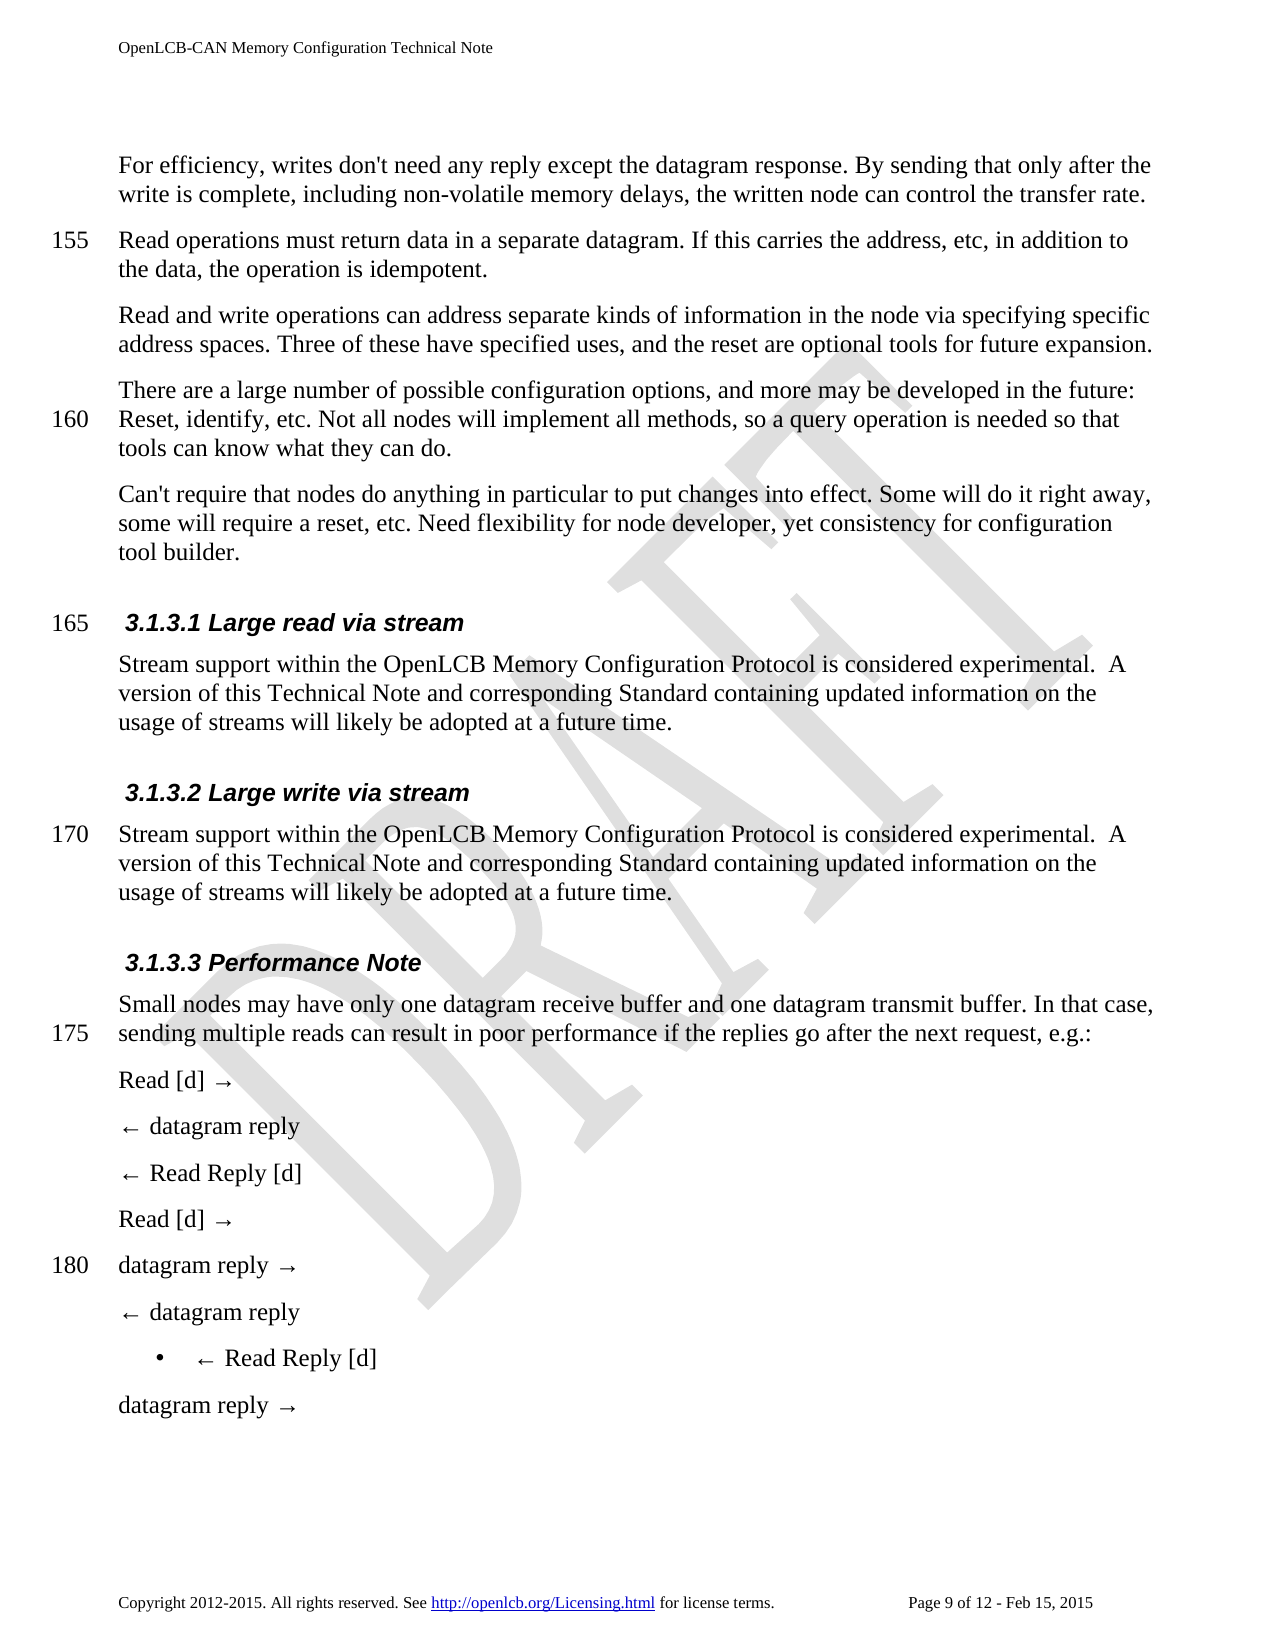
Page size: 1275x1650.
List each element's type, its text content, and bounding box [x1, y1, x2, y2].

text Small nodes may have only one datagram receive buffer and one datagram transmit buffer. In that case, sending multiple reads can result in poor performance if the replies go after the next request, e.g.: [211, 989, 400, 1047]
text Can't require that nodes do anything in particular to put changes into effect. Some will do it right away, some will require a reset, etc. Need flexibility for node developer, yet consistency for configuration tool builder. [883, 479, 1157, 566]
text ← datagram reply [600, 1111, 1157, 1140]
subtitle Performance Note [118, 948, 251, 977]
subtitle Performance Note [549, 948, 716, 977]
text Small nodes may have only one datagram receive buffer and one datagram transmit buffer. In that case, sending multiple reads can result in poor performance if the replies go after the next request, e.g.: [385, 989, 510, 1047]
text Stream support within the OpenLCB Memory Configuration Protocol is considered experimental. A version of this Technical Note and corresponding Standard containing updated information on the usage of streams will likely be adopted at a future time. [118, 819, 369, 906]
text ← datagram reply [118, 1297, 1157, 1326]
text [463, 1065, 556, 1093]
subtitle [711, 608, 818, 637]
text Can't require that nodes do anything in particular to put changes into effect. Some will do it right away, some will require a reset, etc. Need flexibility for node developer, yet consistency for configuration tool builder. [118, 479, 709, 566]
subtitle Performance Note [454, 948, 509, 977]
text Stream support within the OpenLCB Memory Configuration Protocol is considered experimental. A version of this Technical Note and corresponding Standard containing updated information on the usage of streams will likely be adopted at a future time. [118, 649, 796, 736]
subtitle [813, 608, 998, 637]
text Read operations must return data in a separate datagram. If this carries the address, etc, in addition to the data, the operation is idempotent. [118, 225, 1157, 283]
text ← datagram reply [307, 1111, 478, 1140]
text ← Read Reply [d] [118, 1158, 339, 1186]
text There are a large number of possible configuration options, and more may be developed in the future: Reset, identify, etc. Not all nodes will implement all methods, so a query operation is needed so that tools can know what they can do. [815, 376, 1157, 462]
text [571, 1065, 1157, 1093]
text datagram reply → [118, 1390, 1157, 1419]
subtitle [599, 778, 698, 807]
text Small nodes may have only one datagram receive buffer and one datagram transmit buffer. In that case, sending multiple reads can result in poor performance if the replies go after the next request, e.g.: [118, 989, 198, 1047]
text [518, 1158, 1157, 1186]
subtitle Performance Note [718, 948, 1157, 977]
text There are a large number of possible configuration options, and more may be developed in the future: Reset, identify, etc. Not all nodes will implement all methods, so a query operation is needed so that tools can know what they can do. [118, 376, 812, 462]
text Read [d] → [118, 1065, 246, 1093]
text Can't require that nodes do anything in particular to put changes into effect. Some will do it right away, some will require a reset, etc. Need flexibility for node developer, yet consistency for configuration tool builder. [665, 479, 927, 566]
subtitle [881, 778, 1157, 807]
subtitle [712, 778, 867, 807]
text ← datagram reply [497, 1111, 584, 1140]
text ← datagram reply [118, 1111, 293, 1140]
text Read [d] → [118, 1204, 386, 1233]
text [354, 1158, 494, 1186]
text Small nodes may have only one datagram receive buffer and one datagram transmit buffer. In that case, sending multiple reads can result in poor performance if the replies go after the next request, e.g.: [693, 989, 1157, 1047]
text [400, 1204, 491, 1233]
text Stream support within the OpenLCB Memory Configuration Protocol is considered experimental. A version of this Technical Note and corresponding Standard containing updated information on the usage of streams will likely be adopted at a future time. [803, 649, 1157, 736]
subtitle Large write via stream [118, 778, 599, 807]
list ← Read Reply [d] [156, 1343, 1157, 1372]
text For efficiency, writes don't need any reply except the datagram response. By sending that only after the write is complete, including non-volatile memory delays, the written node can control the transfer rate. [118, 150, 1157, 207]
text [507, 1204, 1157, 1233]
subtitle Performance Note [313, 948, 440, 977]
text [261, 1065, 443, 1093]
text datagram reply → [118, 1251, 429, 1279]
text Stream support within the OpenLCB Memory Configuration Protocol is considered experimental. A version of this Technical Note and corresponding Standard containing updated information on the usage of streams will likely be adopted at a future time. [773, 819, 1157, 906]
text [461, 1251, 1157, 1279]
subtitle Large read via stream [118, 608, 697, 637]
subtitle [1012, 608, 1157, 637]
text Read and write operations can address separate kinds of information in the node via specifying specific address spaces. Three of these have specified uses, and the reset are optional tools for future expansion. [118, 300, 1157, 358]
text Small nodes may have only one datagram receive buffer and one datagram transmit buffer. In that case, sending multiple reads can result in poor performance if the replies go after the next request, e.g.: [502, 989, 674, 1047]
text Stream support within the OpenLCB Memory Configuration Protocol is considered experimental. A version of this Technical Note and corresponding Standard containing updated information on the usage of streams will likely be adopted at a future time. [366, 828, 508, 906]
text Stream support within the OpenLCB Memory Configuration Protocol is considered experimental. A version of this Technical Note and corresponding Standard containing updated information on the usage of streams will likely be adopted at a future time. [471, 819, 667, 906]
text Stream support within the OpenLCB Memory Configuration Protocol is considered experimental. A version of this Technical Note and corresponding Standard containing updated information on the usage of streams will likely be adopted at a future time. [670, 825, 816, 906]
